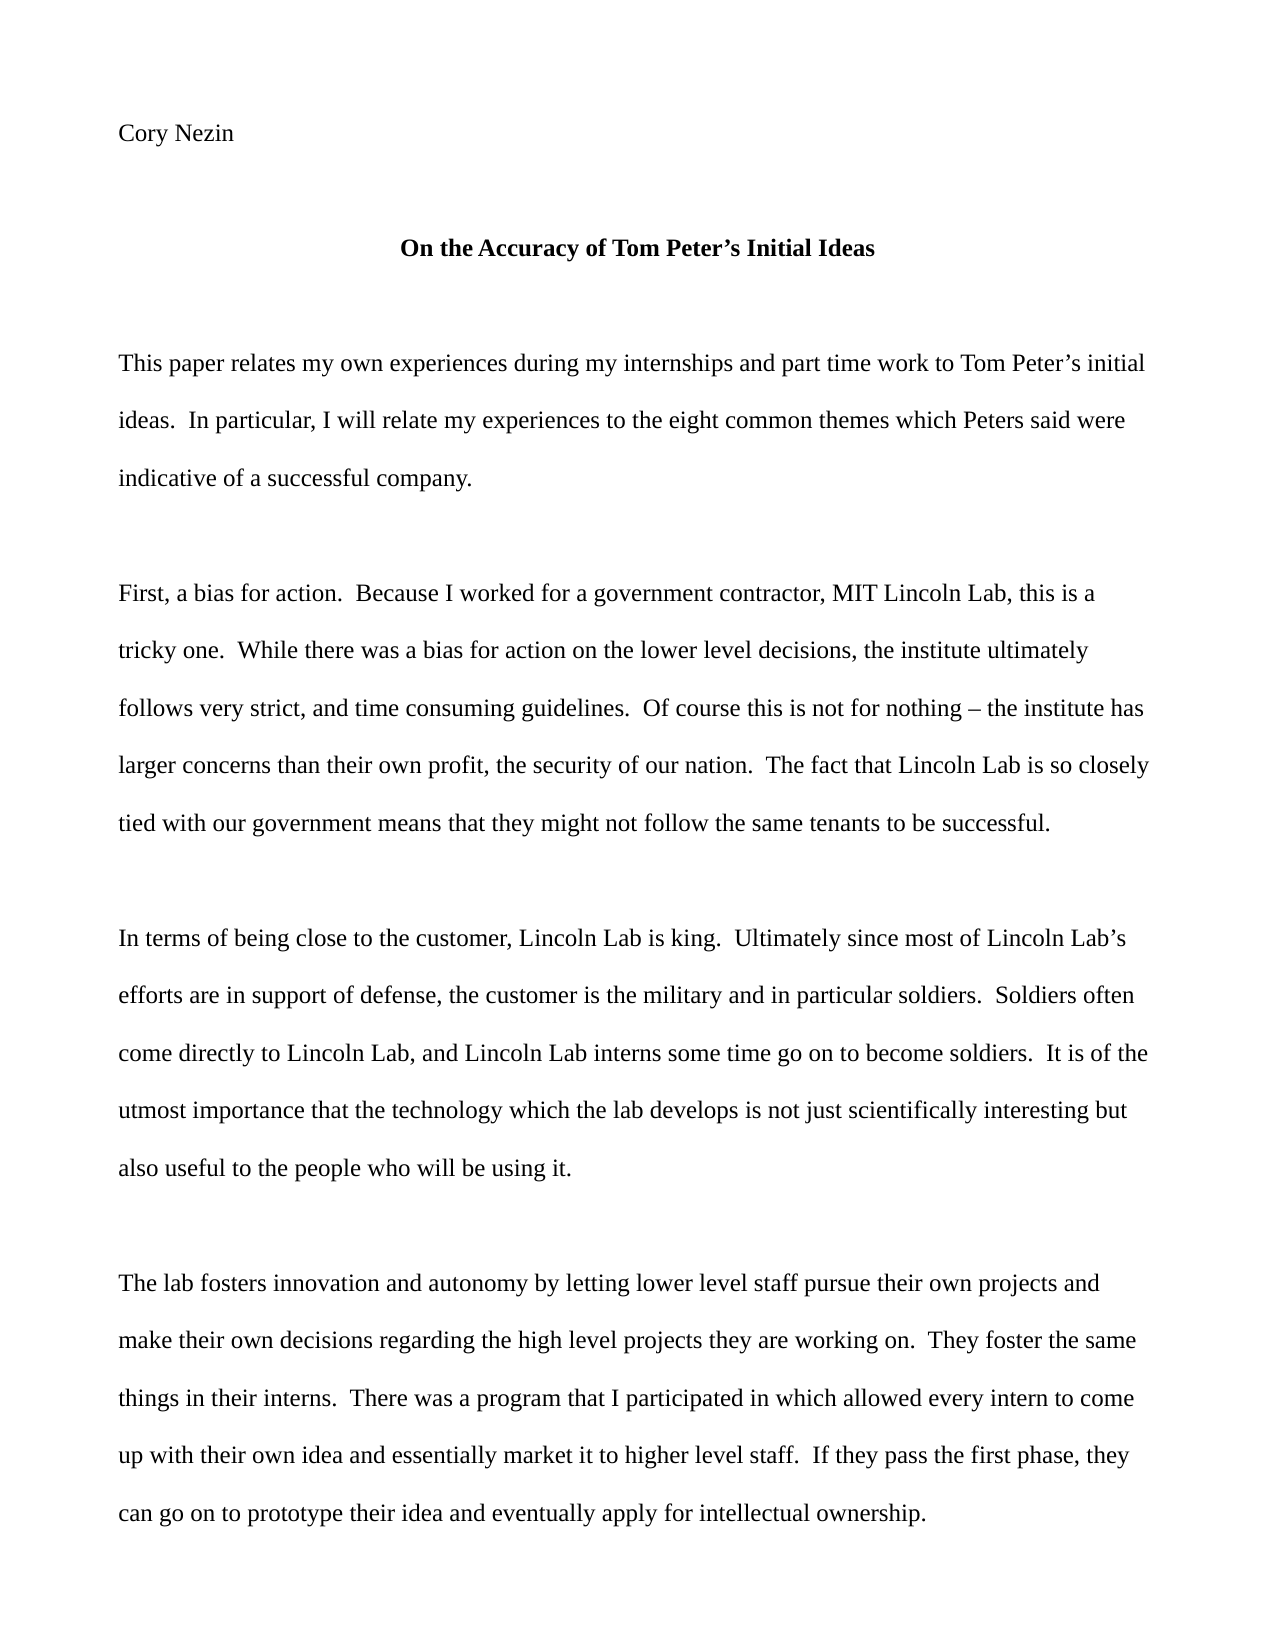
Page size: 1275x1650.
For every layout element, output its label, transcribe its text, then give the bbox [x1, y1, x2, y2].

text First, a bias for action. Because I worked for a government contractor, MIT Lincoln Lab, this is a tricky one. While there was a bias for action on the lower level decisions, the institute ultimately follows very strict, and time consuming guidelines. Of course this is not for nothing – the institute has larger concerns than their own profit, the security of our nation. The fact that Lincoln Lab is so closely tied with our government means that they might not follow the same tenants to be successful. [118, 578, 1157, 837]
text On the Accuracy of Tom Peter’s Initial Ideas [118, 233, 1157, 262]
text Cory Nezin [118, 118, 1157, 147]
text This paper relates my own experiences during my internships and part time work to Tom Peter’s initial ideas. In particular, I will relate my experiences to the eight common themes which Peters said were indicative of a successful company. [118, 348, 1157, 492]
text In terms of being close to the customer, Lincoln Lab is king. Ultimately since most of Lincoln Lab’s efforts are in support of defense, the customer is the military and in particular soldiers. Soldiers often come directly to Lincoln Lab, and Lincoln Lab interns some time go on to become soldiers. It is of the utmost importance that the technology which the lab develops is not just scientifically interesting but also useful to the people who will be using it. [118, 923, 1157, 1182]
text The lab fosters innovation and autonomy by letting lower level staff pursue their own projects and make their own decisions regarding the high level projects they are working on. They foster the same things in their interns. There was a program that I participated in which allowed every intern to come up with their own idea and essentially market it to higher level staff. If they pass the first phase, they can go on to prototype their idea and eventually apply for intellectual ownership. [118, 1268, 1157, 1527]
